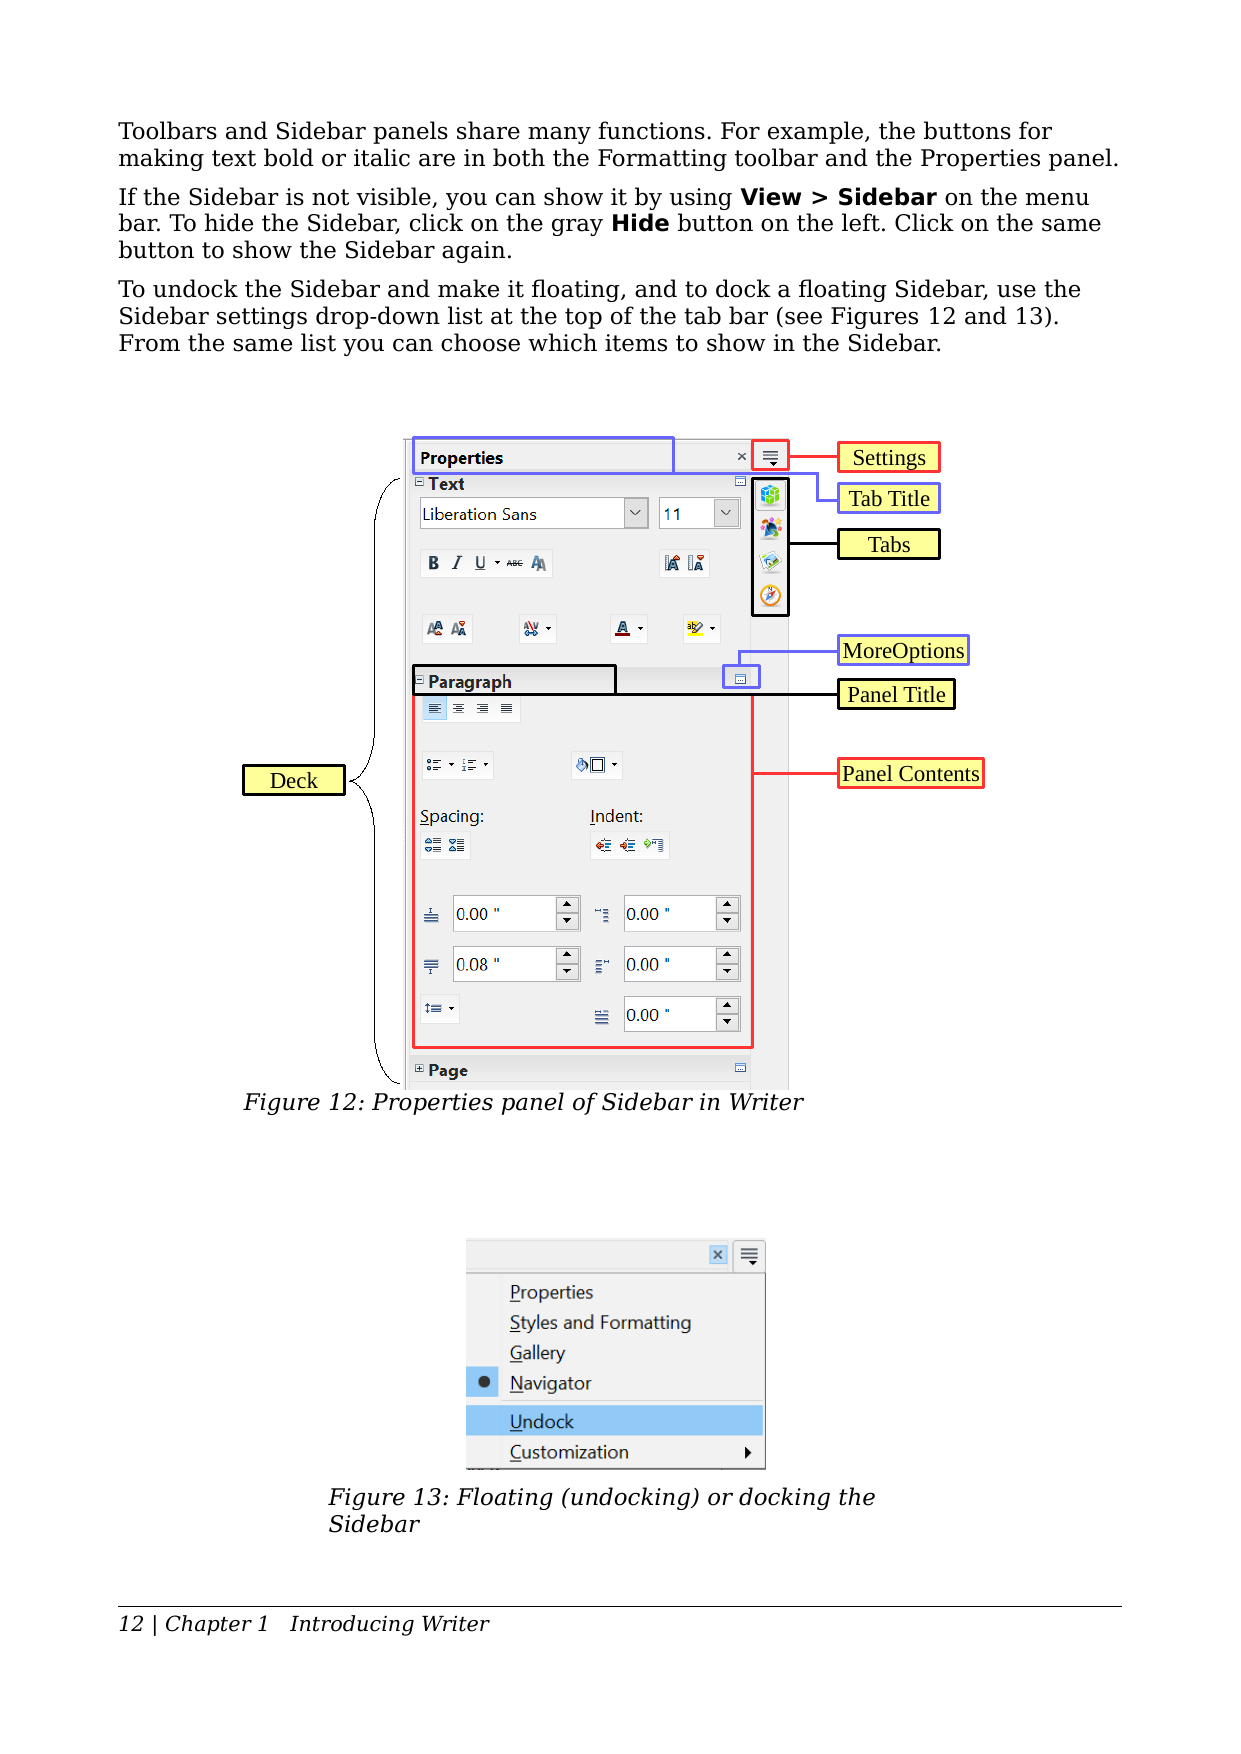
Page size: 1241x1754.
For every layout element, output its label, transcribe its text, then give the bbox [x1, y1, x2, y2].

picture [403, 435, 789, 1090]
text Figure 13: Floating (undocking) or docking the Sidebar [328, 1484, 912, 1538]
text Figure 12: Properties panel of Sidebar in Writer [243, 435, 997, 1116]
picture [754, 696, 789, 772]
picture [754, 442, 787, 468]
text To undock the Sidebar and make it floating, and to dock a floating Sidebar, use the Sidebar settings drop-down list at the top of the tab bar (see Figures 12 and 13). From the same list you can choose which items to show in the Sidebar. [118, 276, 1122, 356]
picture [754, 480, 787, 614]
picture [415, 667, 614, 693]
picture [415, 439, 672, 472]
picture [725, 667, 758, 686]
picture [466, 1238, 766, 1470]
text If the Sidebar is not visible, you can show it by using View > Sidebar on the menu bar. To hide the Sidebar, click on the gray Hide button on the left. Click on the same button to show the Sidebar again. [118, 184, 1122, 264]
picture [415, 696, 751, 1046]
text Toolbars and Sidebar panels share many functions. For example, the buttons for making text bold or italic are in both the Formatting toolbar and the Properties panel. [118, 118, 1122, 171]
